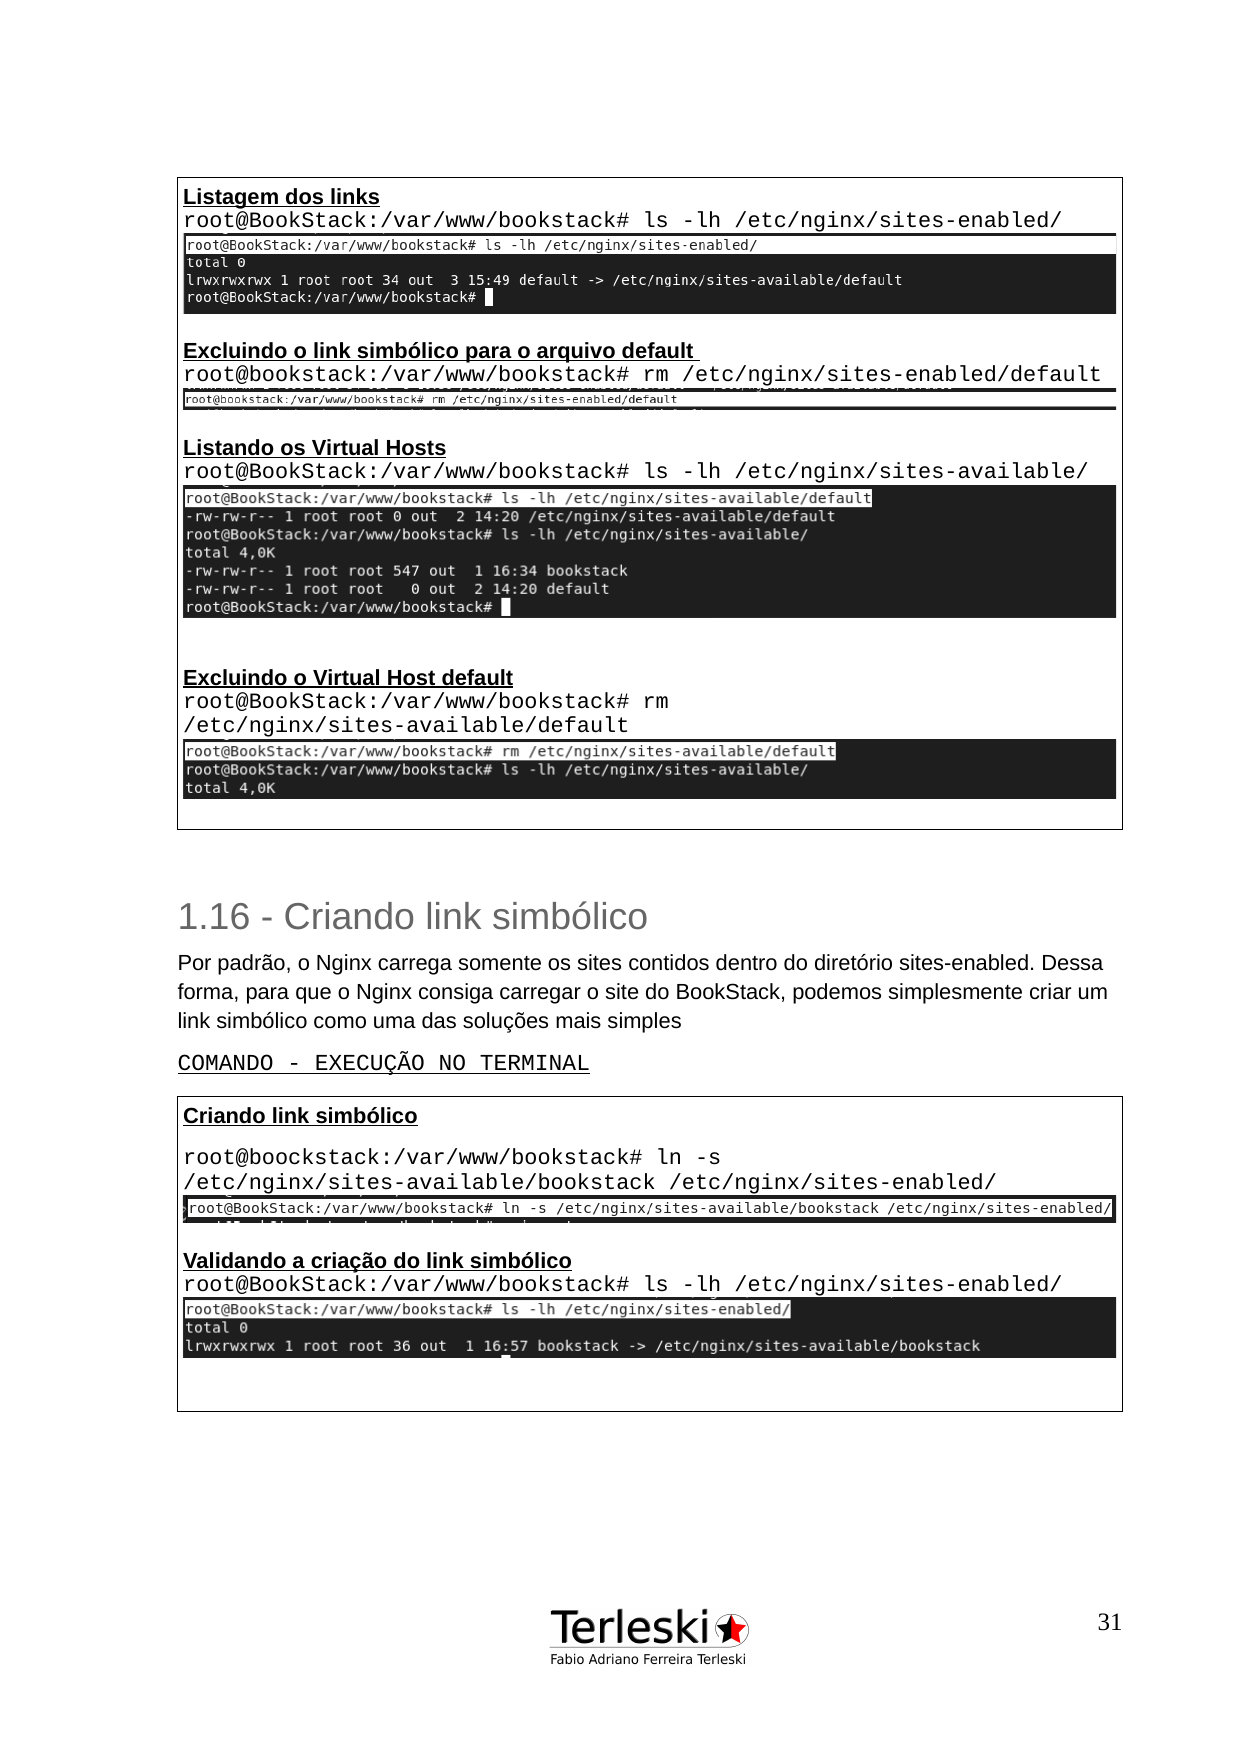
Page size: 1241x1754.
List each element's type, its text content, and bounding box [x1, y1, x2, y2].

picture [549, 1607, 750, 1667]
text Por padrão, o Nginx carrega somente os sites contidos dentro do diretório sites-enabled. Dessa forma, para que o Nginx consiga carregar o site do BookStack, podemos simplesmente criar um link simbólico como uma das soluções mais simples [177, 950, 1122, 1033]
picture [182, 388, 1117, 410]
table_header Criando link simbólico root@boockstack:/var/www/bookstack# ln -s /etc/nginx/sites-available/bookstack /etc/nginx/sites-enabled/ Validando a criação do link simbólico root@BookStack:/var/www/bookstack# ls -lh /etc/nginx/sites-enabled/ [178, 1097, 1122, 1411]
subtitle 1.16 - Criando link simbólico [177, 894, 1122, 938]
table_header Listagem dos links root@BookStack:/var/www/bookstack# ls -lh /etc/nginx/sites-enabled/ Excluindo o link simbólico para o arquivo default root@bookstack:/var/www/bookstack# rm /etc/nginx/sites-enabled/default Listando os Virtual Hosts root@BookStack:/var/www/bookstack# ls -lh /etc/nginx/sites-available/ Excluindo o Virtual Host default root@BookStack:/var/www/bookstack# rm /etc/nginx/sites-available/default [178, 178, 1122, 829]
text COMANDO - EXECUÇÃO NO TERMINAL [177, 1052, 1122, 1077]
picture [182, 233, 1117, 314]
picture [182, 485, 1117, 618]
picture [182, 1297, 1117, 1358]
picture [182, 739, 1117, 799]
picture [182, 1195, 1117, 1223]
